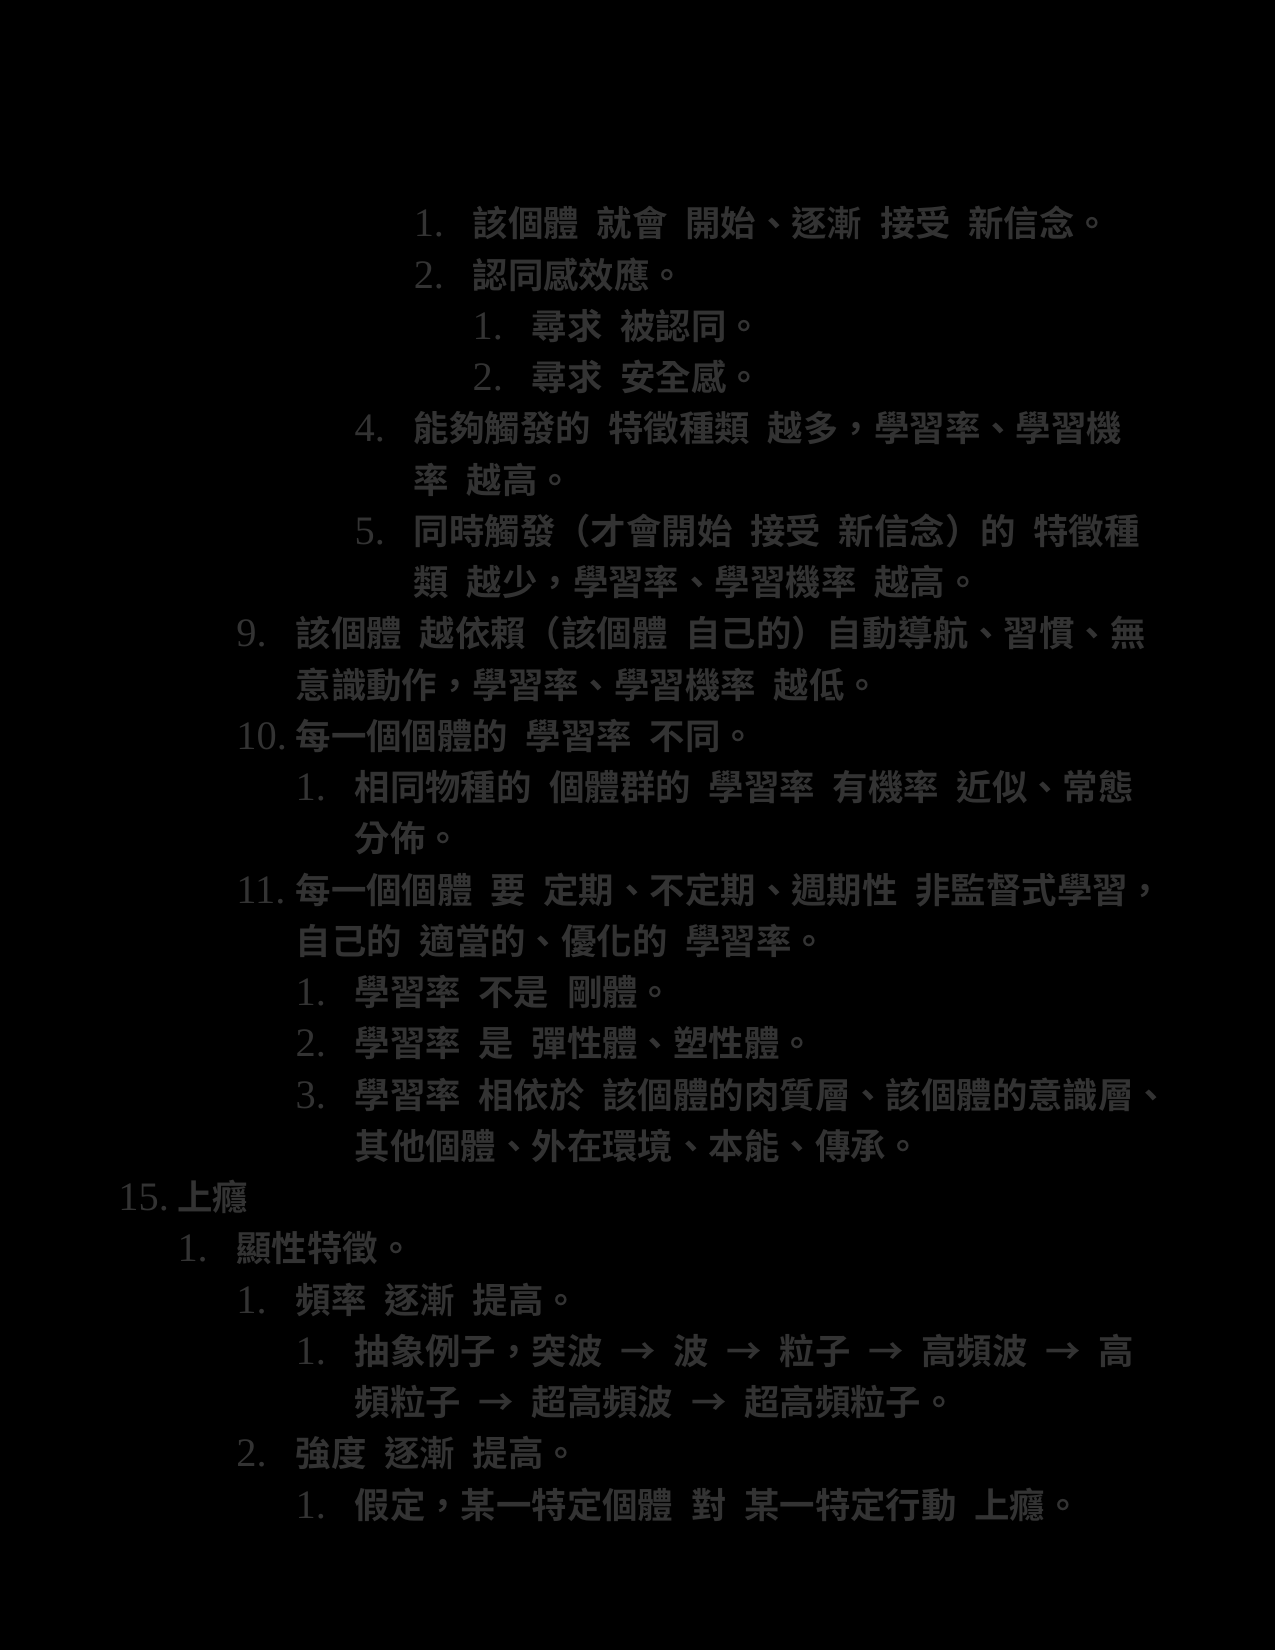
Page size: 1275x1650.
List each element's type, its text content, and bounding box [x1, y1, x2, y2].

list 能夠觸發的 特徵種類 越多，學習率、學習機率 越高。 [354, 401, 1157, 503]
list 抽象例子，突波 → 波 → 粒子 → 高頻波 → 高頻粒子 → 超高頻波 → 超高頻粒子。 [295, 1323, 1157, 1426]
list 學習率 不是 剛體。 [295, 964, 1157, 1016]
list 相同物種的 個體群的 學習率 有機率 近似、常態分佈。 [295, 759, 1157, 862]
list 強度 逐漸 提高。 [236, 1426, 1157, 1477]
list 假定，某一特定個體 對 某一特定行動 上癮。 [295, 1477, 1157, 1528]
list 上癮 [118, 1169, 1157, 1221]
list 學習率 相依於 該個體的肉質層、該個體的意識層、其他個體、外在環境、本能、傳承。 [295, 1067, 1157, 1169]
list 認同感效應。 [413, 247, 1157, 298]
list 尋求 安全感。 [472, 349, 1157, 401]
list 學習率 是 彈性體、塑性體。 [295, 1016, 1157, 1067]
list 該個體 越依賴（該個體 自己的）自動導航、習慣、無意識動作，學習率、學習機率 越低。 [236, 606, 1157, 708]
list 每一個個體 要 定期、不定期、週期性 非監督式學習，自己的 適當的、優化的 學習率。 [236, 862, 1157, 964]
list 該個體 就會 開始、逐漸 接受 新信念。 [413, 196, 1157, 247]
list 同時觸發（才會開始 接受 新信念）的 特徵種類 越少，學習率、學習機率 越高。 [354, 503, 1157, 606]
list 顯性特徵。 [177, 1221, 1157, 1272]
list 頻率 逐漸 提高。 [236, 1272, 1157, 1323]
list 每一個個體的 學習率 不同。 [236, 708, 1157, 759]
list 尋求 被認同。 [472, 298, 1157, 349]
